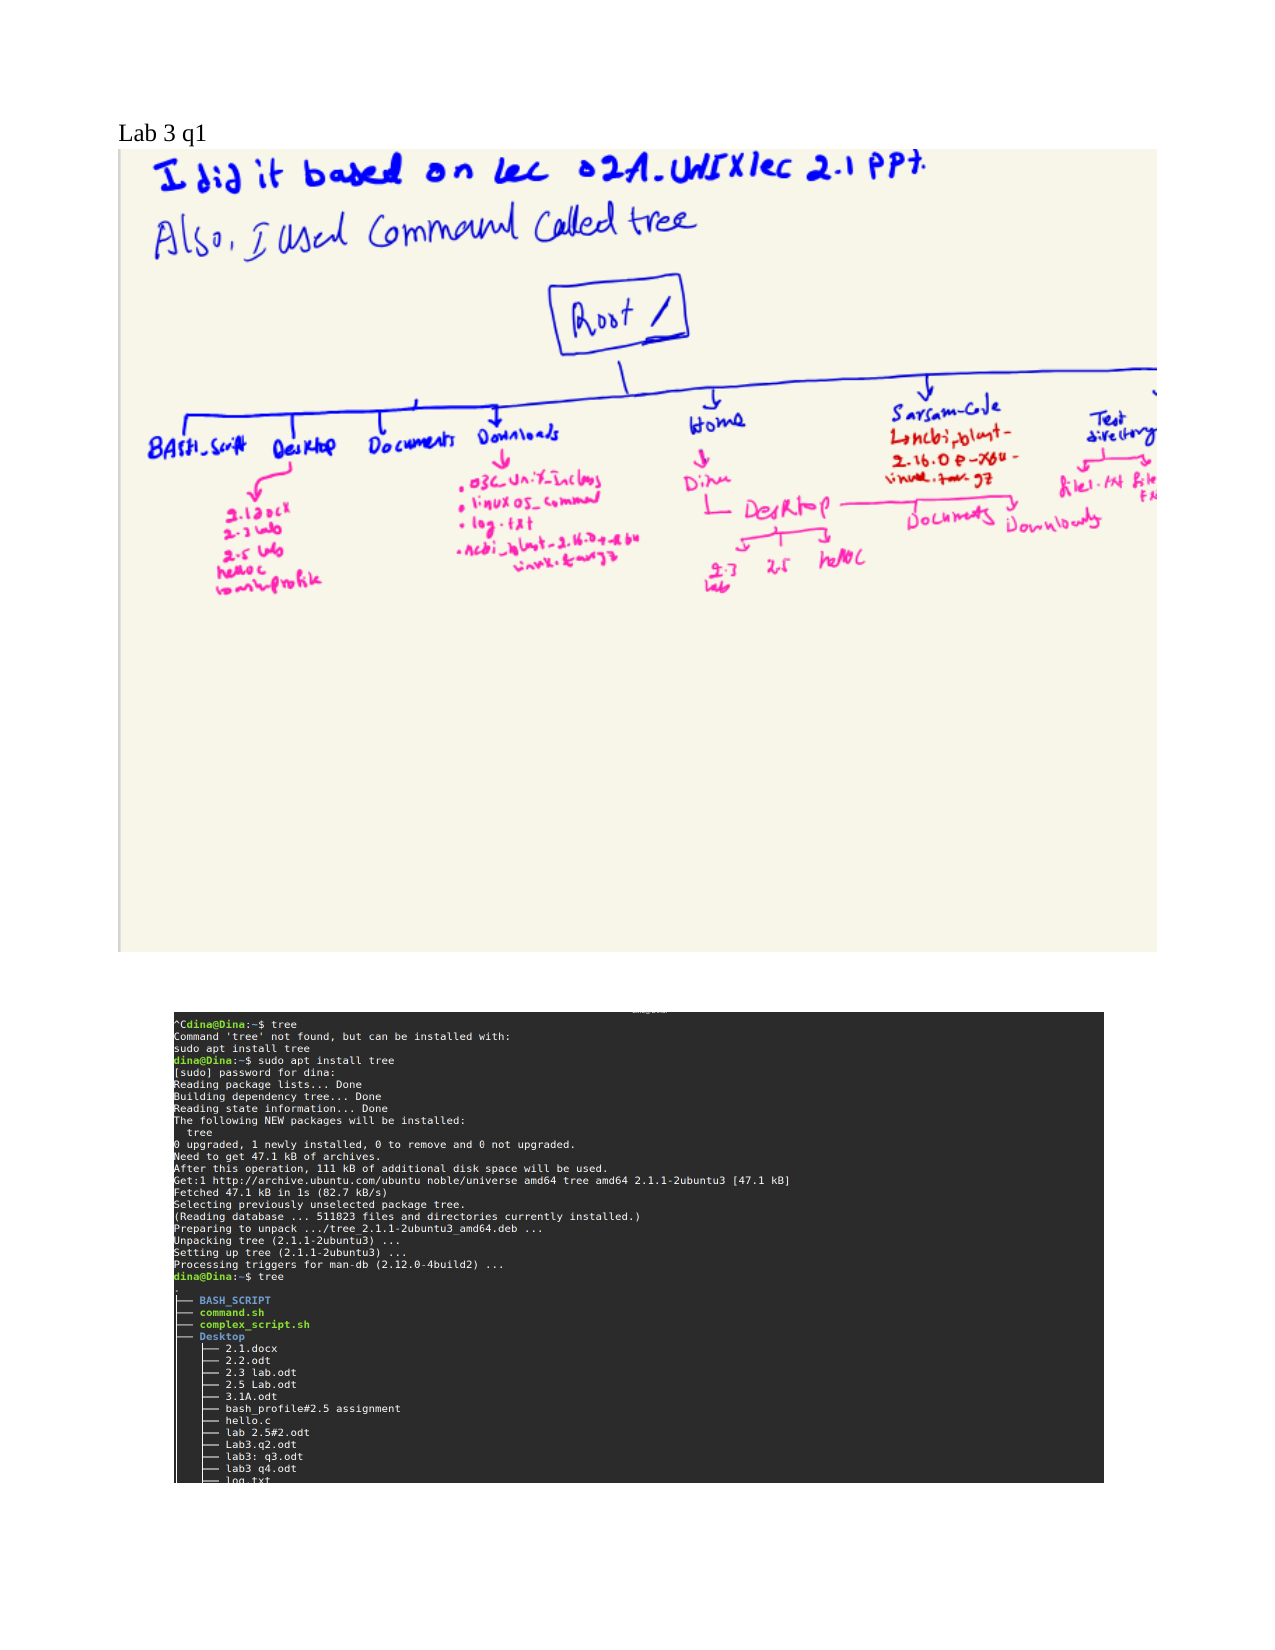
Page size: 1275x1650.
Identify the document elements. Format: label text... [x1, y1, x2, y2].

picture [118, 149, 1157, 952]
text Lab 3 q1 [118, 118, 1157, 147]
picture [174, 1012, 1104, 1483]
